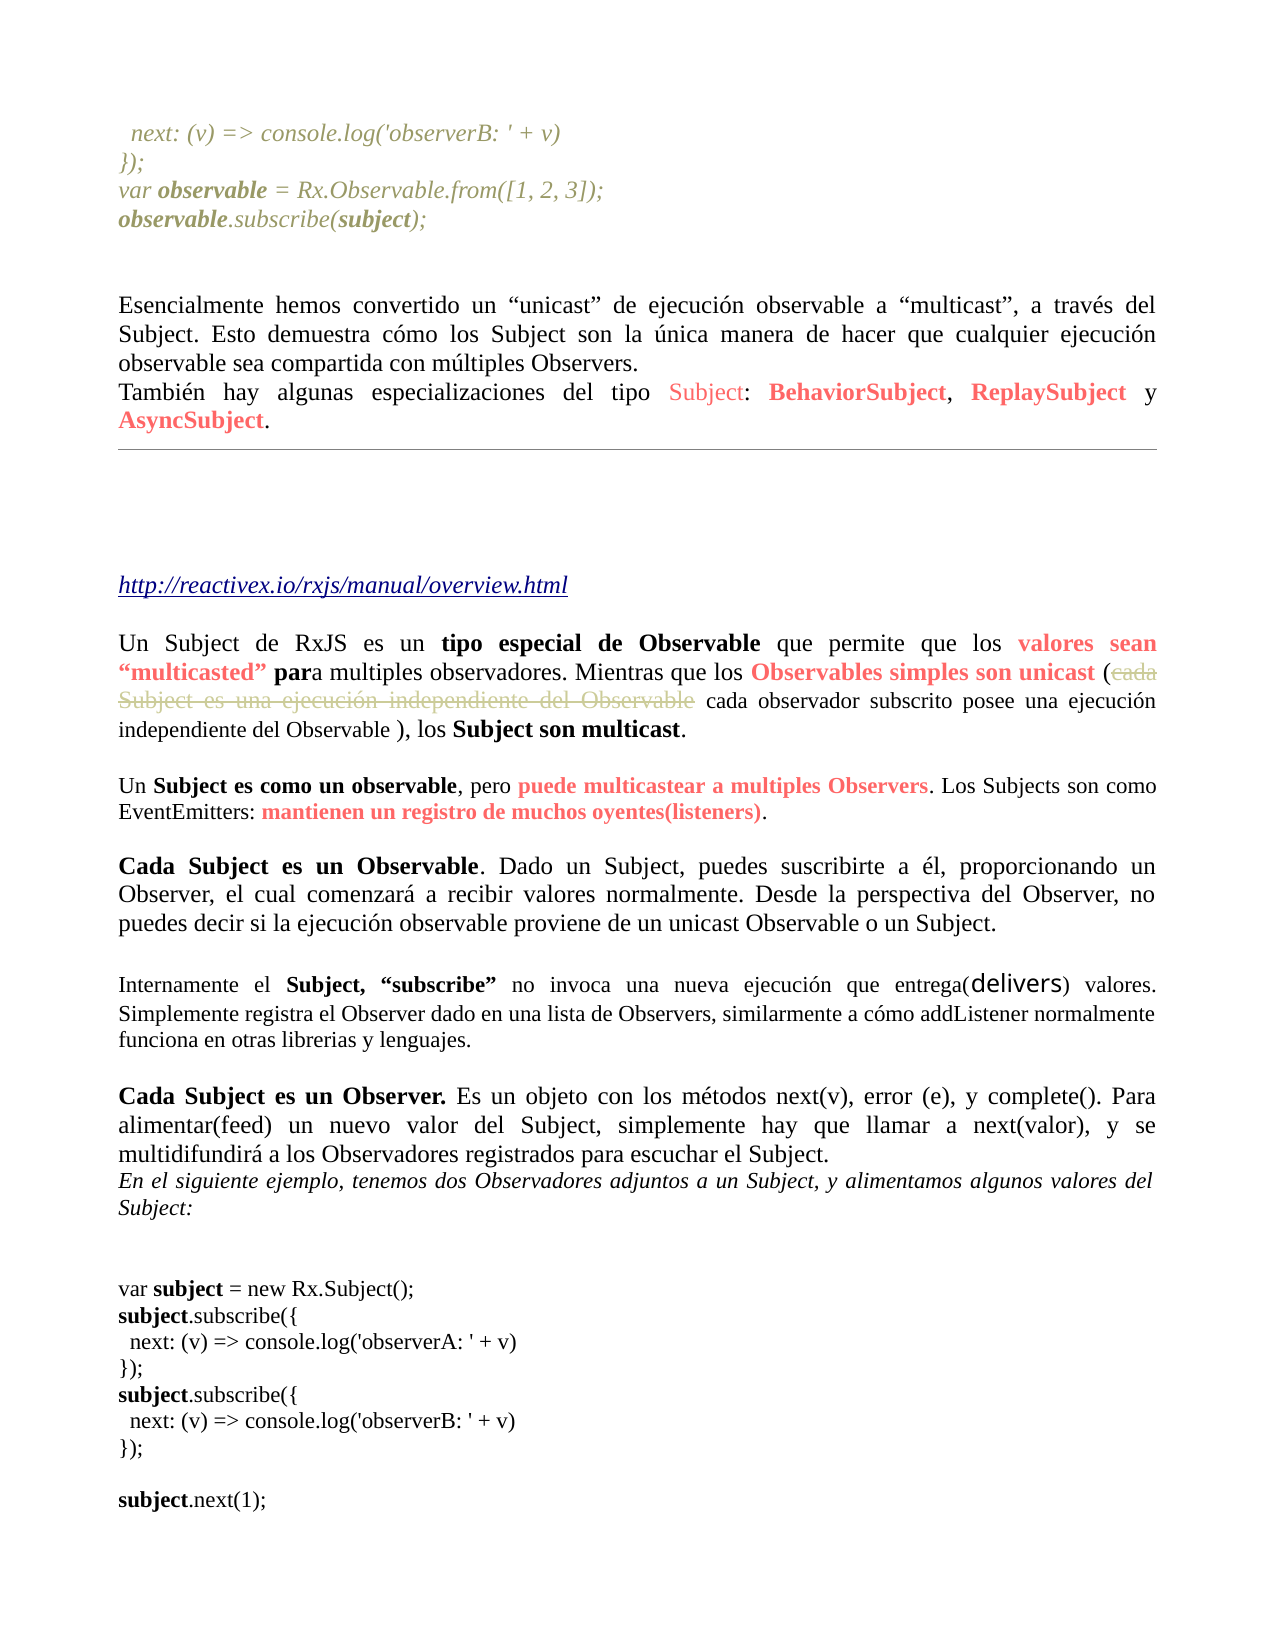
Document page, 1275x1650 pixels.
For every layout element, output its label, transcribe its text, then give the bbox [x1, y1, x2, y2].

text Internamente el Subject, “subscribe” no invoca una nueva ejecución que entrega(delivers) valores. Simplemente registra el Observer dado en una lista de Observers, similarmente a cómo addListener normalmente funciona en otras librerias y lenguajes. [118, 966, 1157, 1053]
text Cada Subject es un Observable. Dado un Subject, puedes suscribirte a él, proporcionando un Observer, el cual comenzará a recibir valores normalmente. Desde la perspectiva del Observer, no puedes decir si la ejecución observable proviene de un unicast Observable o un Subject. [118, 851, 1157, 937]
text observable.subscribe(subject); [118, 204, 1157, 233]
text }); [118, 1433, 1157, 1460]
text También hay algunas especializaciones del tipo Subject: BehaviorSubject, ReplaySubject y AsyncSubject. [118, 377, 1157, 434]
text http://reactivex.io/rxjs/manual/overview.html [118, 571, 1157, 599]
text next: (v) => console.log('observerA: ' + v) [118, 1328, 1157, 1354]
text }); [118, 147, 1157, 176]
text subject.next(1); [118, 1486, 1157, 1513]
text Un Subject es como un observable, pero puede multicastear a multiples Observers. Los Subjects son como EventEmitters: mantienen un registro de muchos oyentes(listeners). [118, 772, 1157, 824]
text En el siguiente ejemplo, tenemos dos Observadores adjuntos a un Subject, y alimentamos algunos valores del Subject: [118, 1168, 1157, 1220]
text Esencialmente hemos convertido un “unicast” de ejecución observable a “multicast”, a través del Subject. Esto demuestra cómo los Subject son la única manera de hacer que cualquier ejecución observable sea compartida con múltiples Observers. [118, 291, 1157, 377]
text next: (v) => console.log('observerB: ' + v) [118, 1407, 1157, 1433]
text var subject = new Rx.Subject(); [118, 1275, 1157, 1302]
text Cada Subject es un Observer. Es un objeto con los métodos next(v), error (e), y complete(). Para alimentar(feed) un nuevo valor del Subject, simplemente hay que llamar a next(valor), y se multidifundirá a los Observadores registrados para escuchar el Subject. [118, 1081, 1157, 1168]
text subject.subscribe({ [118, 1302, 1157, 1328]
text }); [118, 1354, 1157, 1381]
text next: (v) => console.log('observerB: ' + v) [118, 118, 1157, 147]
text Un Subject de RxJS es un tipo especial de Observable que permite que los valores sean “multicasted” para multiples observadores. Mientras que los Observables simples son unicast (cada Subject es una ejecución independiente del Observable cada observador subscrito posee una ejecución independiente del Observable ), los Subject son multicast. [118, 628, 1157, 743]
text var observable = Rx.Observable.from([1, 2, 3]); [118, 176, 1157, 204]
text subject.subscribe({ [118, 1381, 1157, 1407]
